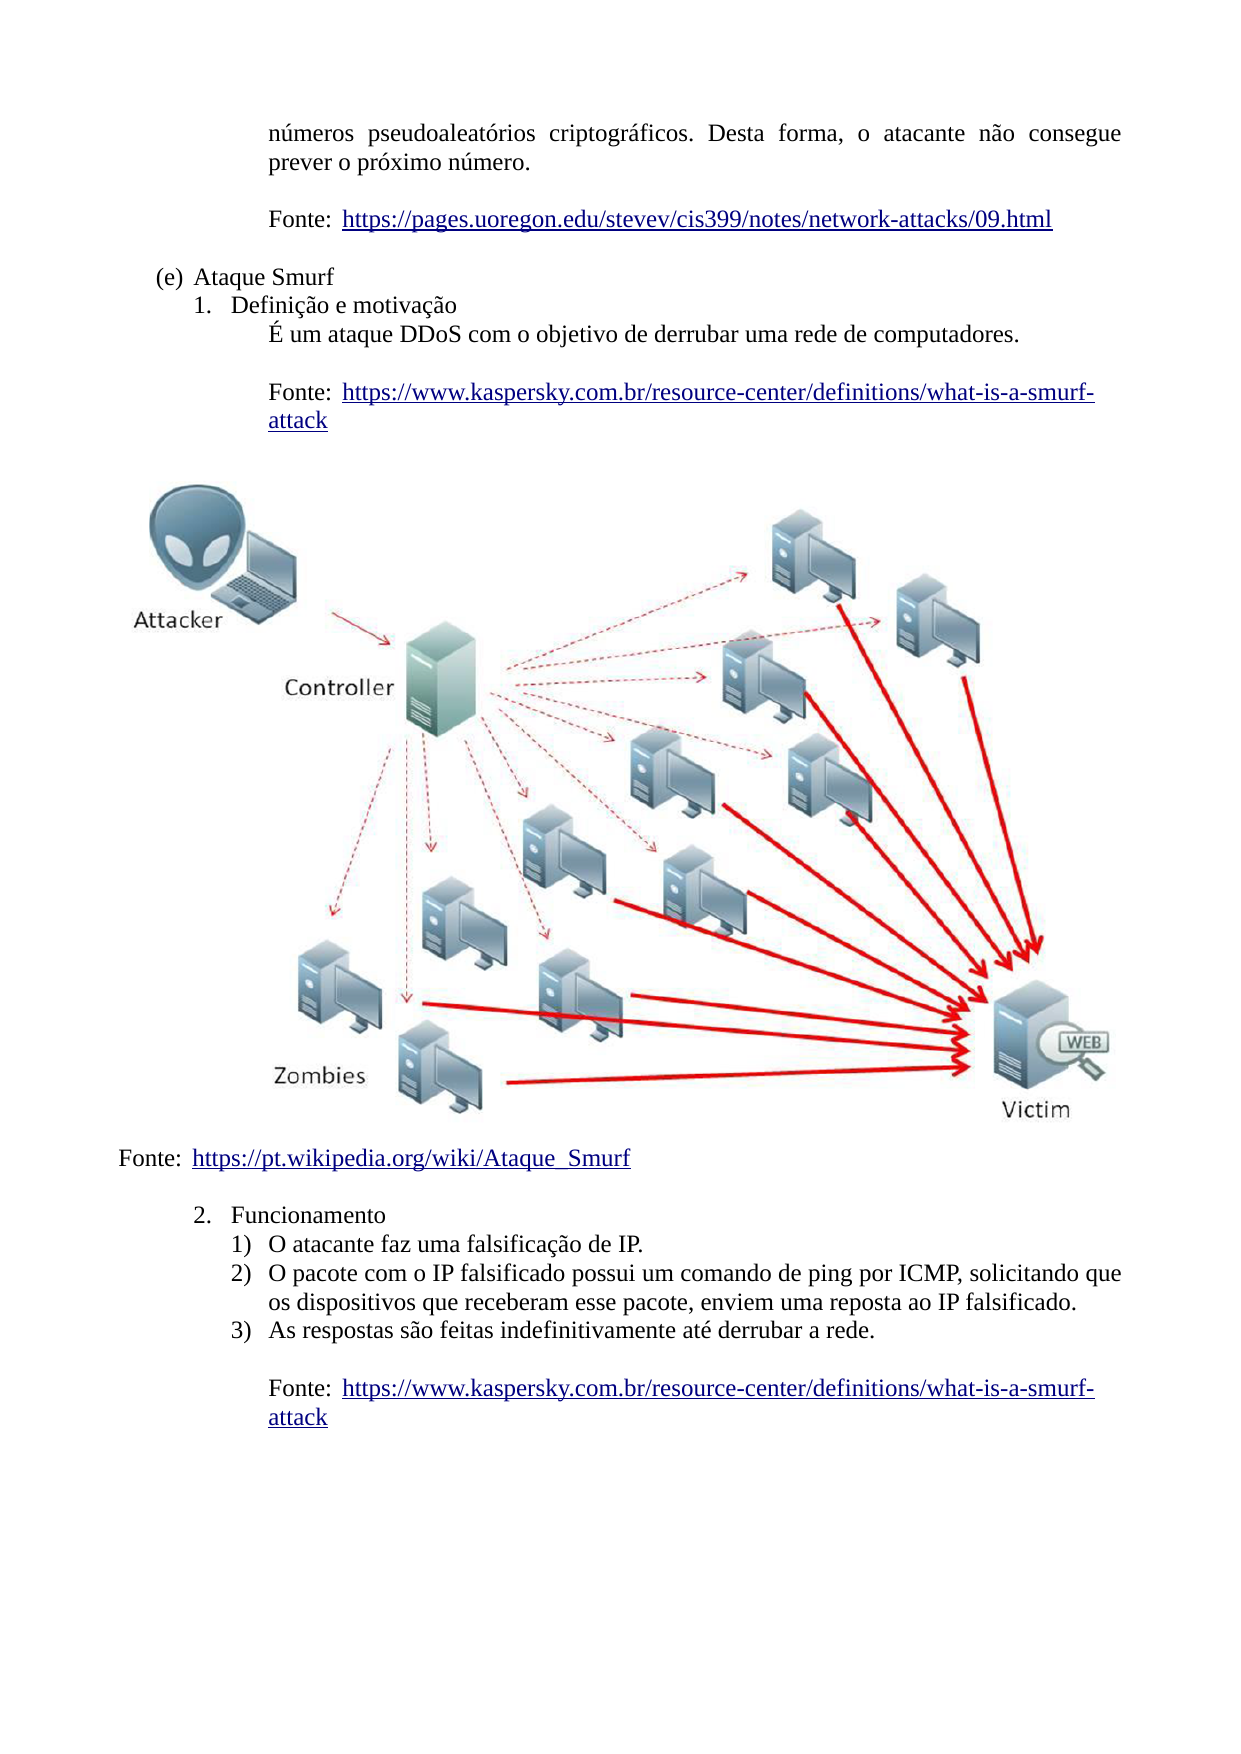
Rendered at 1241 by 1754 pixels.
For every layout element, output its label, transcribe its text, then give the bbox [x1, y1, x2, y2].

list O atacante faz uma falsificação de IP. [231, 1229, 1122, 1258]
picture [118, 463, 1123, 1143]
list Funcionamento [193, 1201, 1122, 1229]
list números pseudoaleatórios criptográficos. Desta forma, o atacante não consegue prever o próximo número. [231, 118, 1122, 176]
list Ataque Smurf [156, 262, 1122, 291]
list Fonte: https://www.kaspersky.com.br/resource-center/definitions/what-is-a-smurf-attack [231, 377, 1122, 434]
list O pacote com o IP falsificado possui um comando de ping por ICMP, solicitando que os dispositivos que receberam esse pacote, enviem uma reposta ao IP falsificado. [231, 1258, 1122, 1316]
list É um ataque DDoS com o objetivo de derrubar uma rede de computadores. [231, 319, 1122, 348]
list Fonte: https://pages.uoregon.edu/stevev/cis399/notes/network-attacks/09.html [231, 204, 1122, 233]
list As respostas são feitas indefinitivamente até derrubar a rede. [231, 1316, 1122, 1344]
list Fonte: https://www.kaspersky.com.br/resource-center/definitions/what-is-a-smurf-attack [231, 1373, 1122, 1431]
text Fonte: https://pt.wikipedia.org/wiki/Ataque_Smurf [118, 1143, 1122, 1172]
list Definição e motivação [193, 291, 1122, 319]
